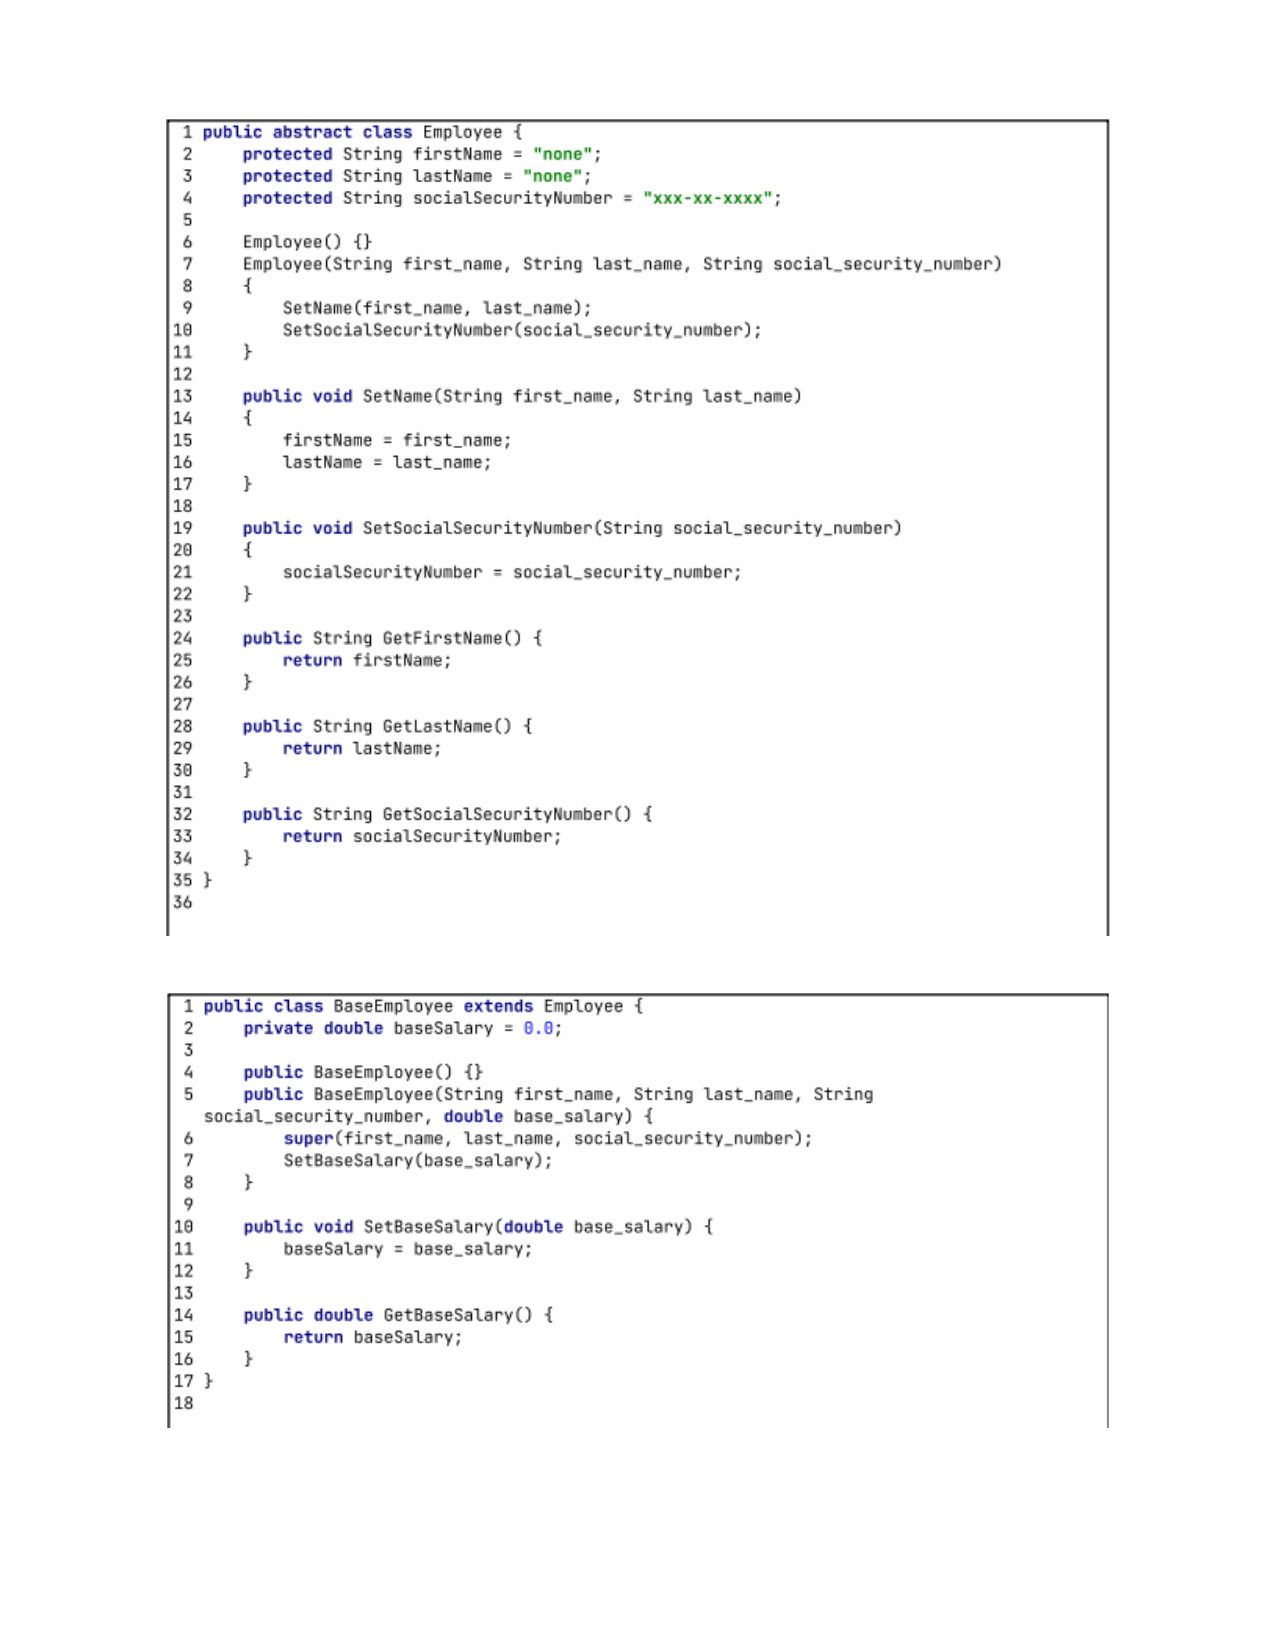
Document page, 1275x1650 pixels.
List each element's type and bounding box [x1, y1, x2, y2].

picture [165, 118, 1110, 936]
picture [166, 992, 1109, 1428]
